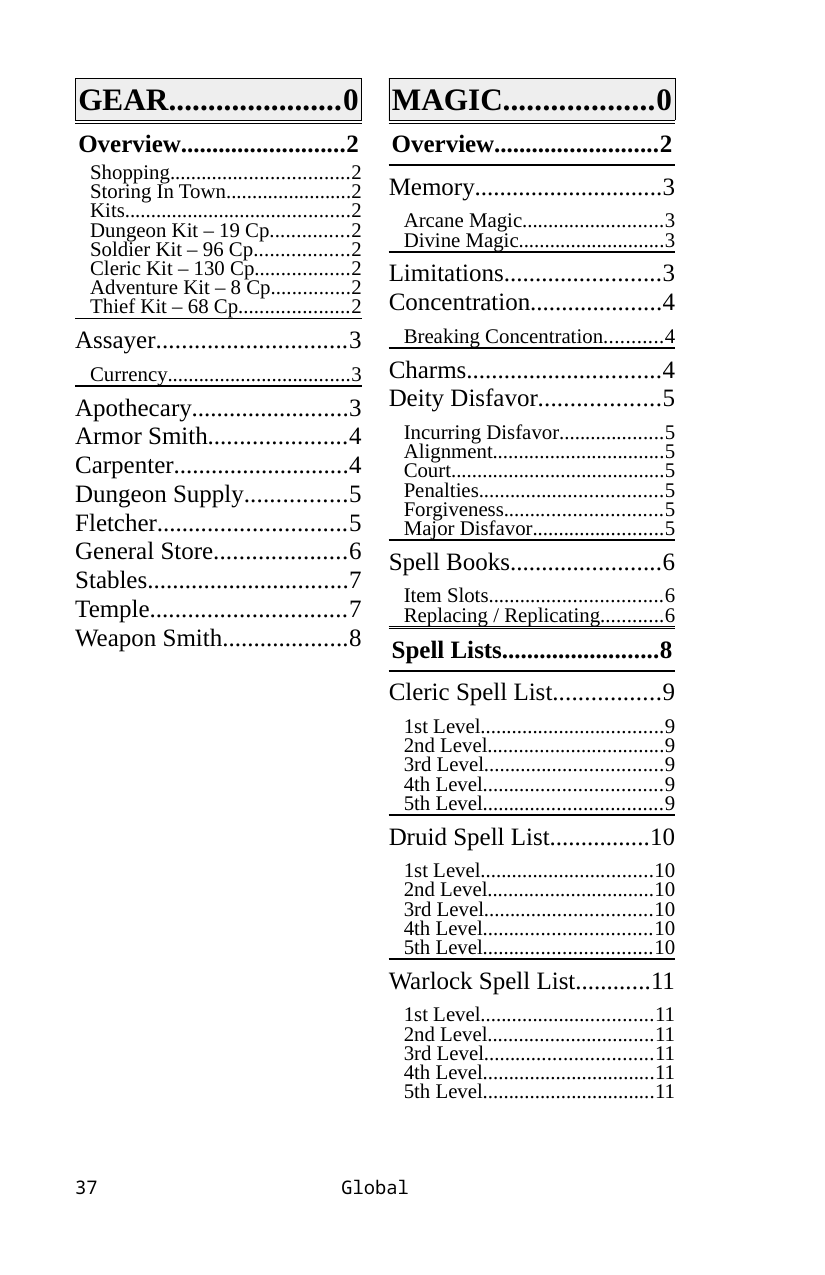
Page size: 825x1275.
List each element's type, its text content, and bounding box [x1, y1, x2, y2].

text Thief Kit – 68 cp 2 [90, 298, 362, 318]
text 3rd Level 9 [403, 757, 675, 776]
text Deity Disfavor 5 [388, 376, 675, 421]
text Apothecary 3 [75, 387, 362, 421]
text Penalties 5 [403, 482, 675, 501]
text Warlock Spell List 11 [388, 959, 675, 1003]
text Gear 0 [76, 79, 361, 120]
text 5th Level 10 [403, 939, 675, 958]
text 5th Level 9 [403, 795, 675, 814]
text Kits 2 [90, 203, 362, 222]
text Druid Spell List 10 [388, 815, 675, 859]
text Limitations 3 [388, 252, 675, 280]
text 1st Level 10 [403, 862, 675, 882]
text Currency 3 [90, 366, 362, 385]
text Shopping 2 [90, 164, 362, 183]
text Overview 2 [388, 124, 675, 158]
text Replacing / Replicating 6 [403, 607, 675, 626]
text Temple 7 [75, 594, 362, 615]
text Adventure Kit – 8 cp 2 [90, 279, 362, 298]
text Overview 2 [75, 124, 362, 158]
text 1st Level 11 [403, 1007, 675, 1026]
text 2nd Level 11 [403, 1026, 675, 1045]
text Forgiveness 5 [403, 501, 675, 520]
text General Store 6 [75, 536, 362, 565]
text 4th Level 10 [403, 920, 675, 939]
text 2nd Level 9 [403, 737, 675, 757]
text Fletcher 5 [75, 508, 362, 536]
text 4th Level 9 [403, 776, 675, 795]
text 4th Level 11 [403, 1064, 675, 1083]
text Assayer 3 [75, 319, 362, 363]
text Major Disfavor 5 [403, 520, 675, 539]
text Cleric Spell List 9 [388, 671, 675, 715]
text Court 5 [403, 463, 675, 482]
text Weapon Smith 8 [75, 615, 362, 660]
text Charms 4 [388, 348, 675, 376]
text 1st Level 9 [403, 718, 675, 737]
text Spell Lists 8 [388, 629, 675, 664]
text Incurring disfavor 5 [403, 424, 675, 443]
text Breaking Concentration 4 [403, 328, 675, 347]
text 3rd Level 11 [403, 1045, 675, 1064]
text Cleric Kit – 130 cp 2 [90, 260, 362, 279]
text Concentration 4 [388, 280, 675, 325]
text Dungeon Supply 5 [75, 479, 362, 508]
text Stables 7 [75, 565, 362, 594]
text Magic 0 [390, 79, 675, 120]
text Soldier Kit – 96 cp 2 [90, 241, 362, 260]
text 2nd Level 10 [403, 882, 675, 901]
text 5th Level 11 [403, 1083, 675, 1102]
text Memory 3 [388, 165, 675, 209]
text Spell Books 6 [388, 540, 675, 584]
text Armor Smith 4 [75, 421, 362, 450]
text Carpenter 4 [75, 450, 362, 479]
text Arcane Magic 3 [403, 213, 675, 232]
text Alignment 5 [403, 443, 675, 463]
text Divine Magic 3 [403, 232, 675, 251]
text Item Slots 6 [403, 588, 675, 607]
text Storing in town 2 [90, 183, 362, 203]
text 3rd Level 10 [403, 901, 675, 920]
text Dungeon Kit – 19 cp 2 [90, 222, 362, 241]
